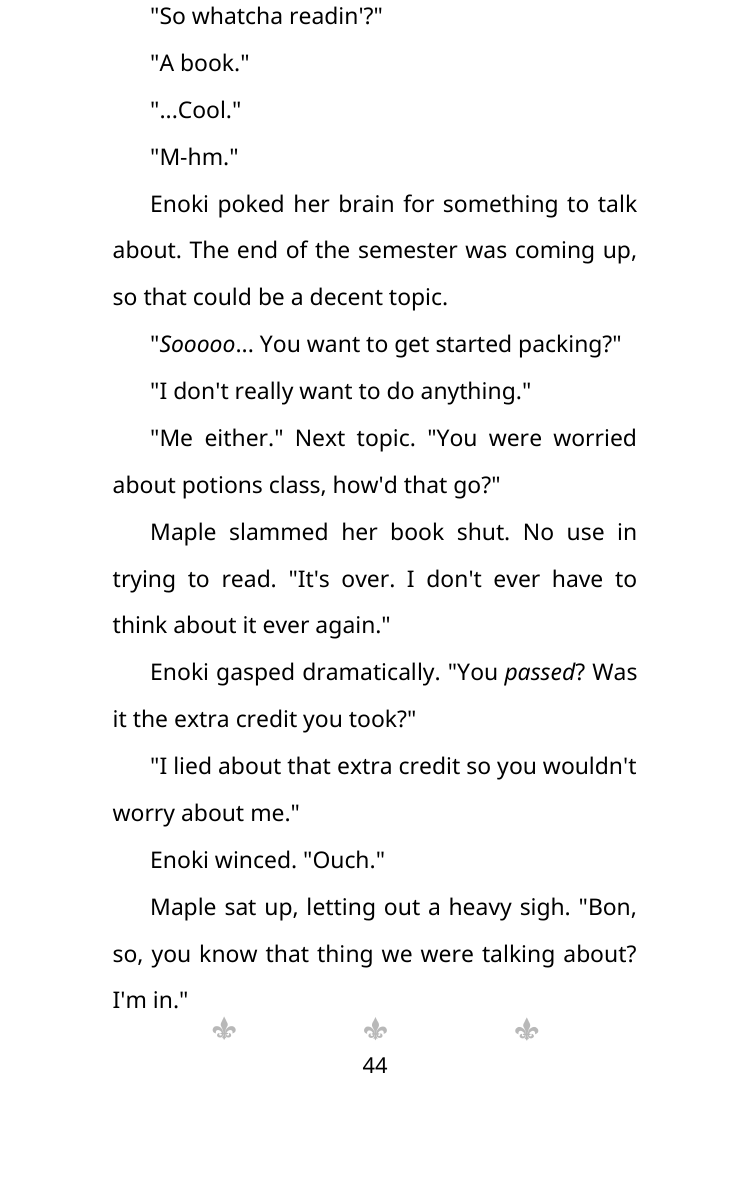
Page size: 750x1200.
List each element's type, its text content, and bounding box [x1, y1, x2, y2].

text Maple slammed her book shut. No use in trying to read. "It's over. I don't ever have to think about it ever again." [112, 516, 637, 641]
text Maple sat up, letting out a heavy sigh. "Bon, so, you know that thing we were talking about? I'm in." [112, 891, 637, 1016]
text "I lied about that extra credit so you wouldn't worry about me." [112, 750, 637, 828]
text Enoki gasped dramatically. "You passed? Was it the extra credit you took?" [112, 656, 637, 734]
text "...Cool." [112, 94, 637, 125]
text "I don't really want to do anything." [112, 375, 637, 406]
text Enoki poked her brain for something to talk about. The end of the semester was coming up, so that could be a decent topic. [112, 187, 637, 312]
text "Sooooo... You want to get started packing?" [112, 328, 637, 359]
text "So whatcha readin'?" [112, 0, 637, 31]
text "A book." [112, 47, 637, 78]
text "Me either." Next topic. "You were worried about potions class, how'd that go?" [112, 422, 637, 500]
text "M-hm." [112, 141, 637, 172]
text Enoki winced. "Ouch." [112, 844, 637, 875]
